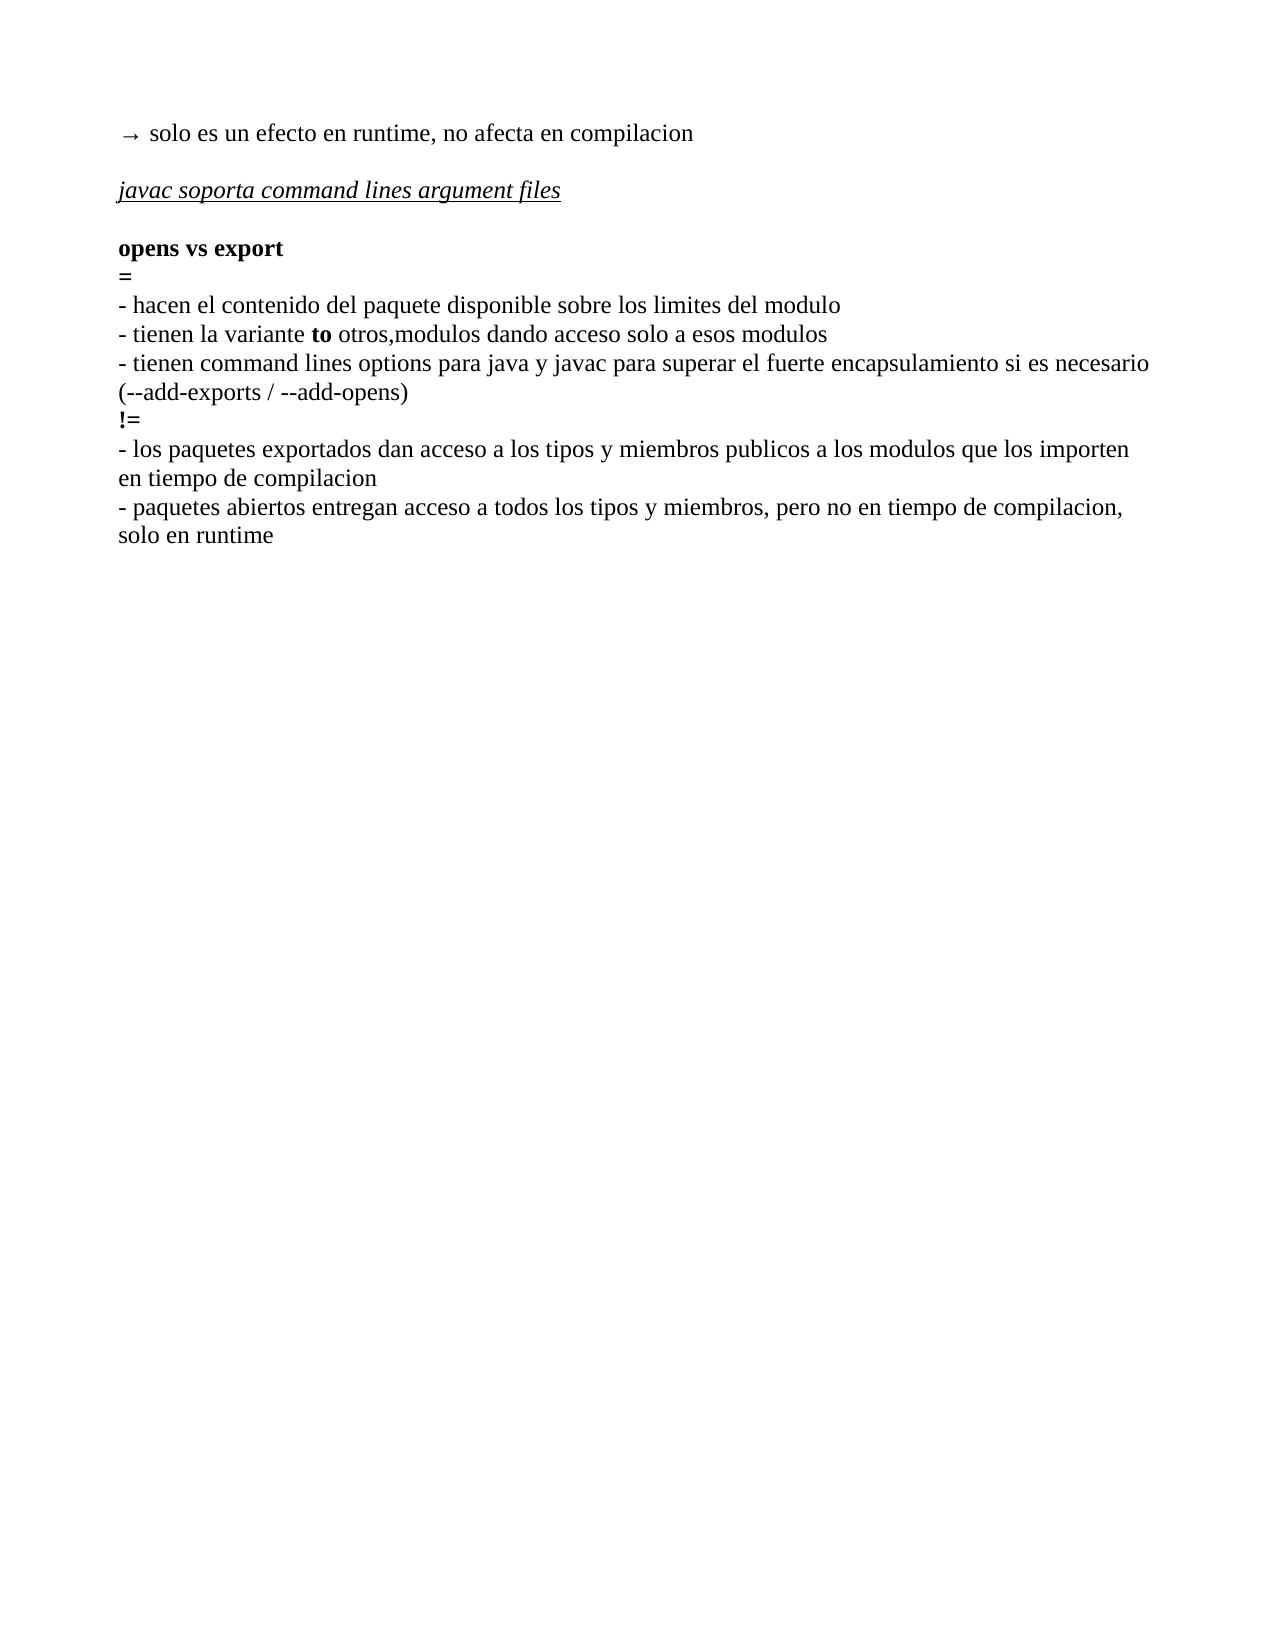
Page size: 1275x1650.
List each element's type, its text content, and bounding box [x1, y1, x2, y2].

text - los paquetes exportados dan acceso a los tipos y miembros publicos a los modulos que los importen en tiempo de compilacion [118, 434, 1157, 492]
text - paquetes abiertos entregan acceso a todos los tipos y miembros, pero no en tiempo de compilacion, solo en runtime [118, 492, 1157, 549]
text != [118, 406, 1157, 434]
text = [118, 262, 1157, 291]
text opens vs export [118, 233, 1157, 262]
text → solo es un efecto en runtime, no afecta en compilacion [118, 118, 1157, 147]
text javac soporta command lines argument files [118, 176, 1157, 204]
text - hacen el contenido del paquete disponible sobre los limites del modulo [118, 291, 1157, 319]
text - tienen la variante to otros,modulos dando acceso solo a esos modulos [118, 319, 1157, 348]
text - tienen command lines options para java y javac para superar el fuerte encapsulamiento si es necesario (--add-exports / --add-opens) [118, 348, 1157, 406]
